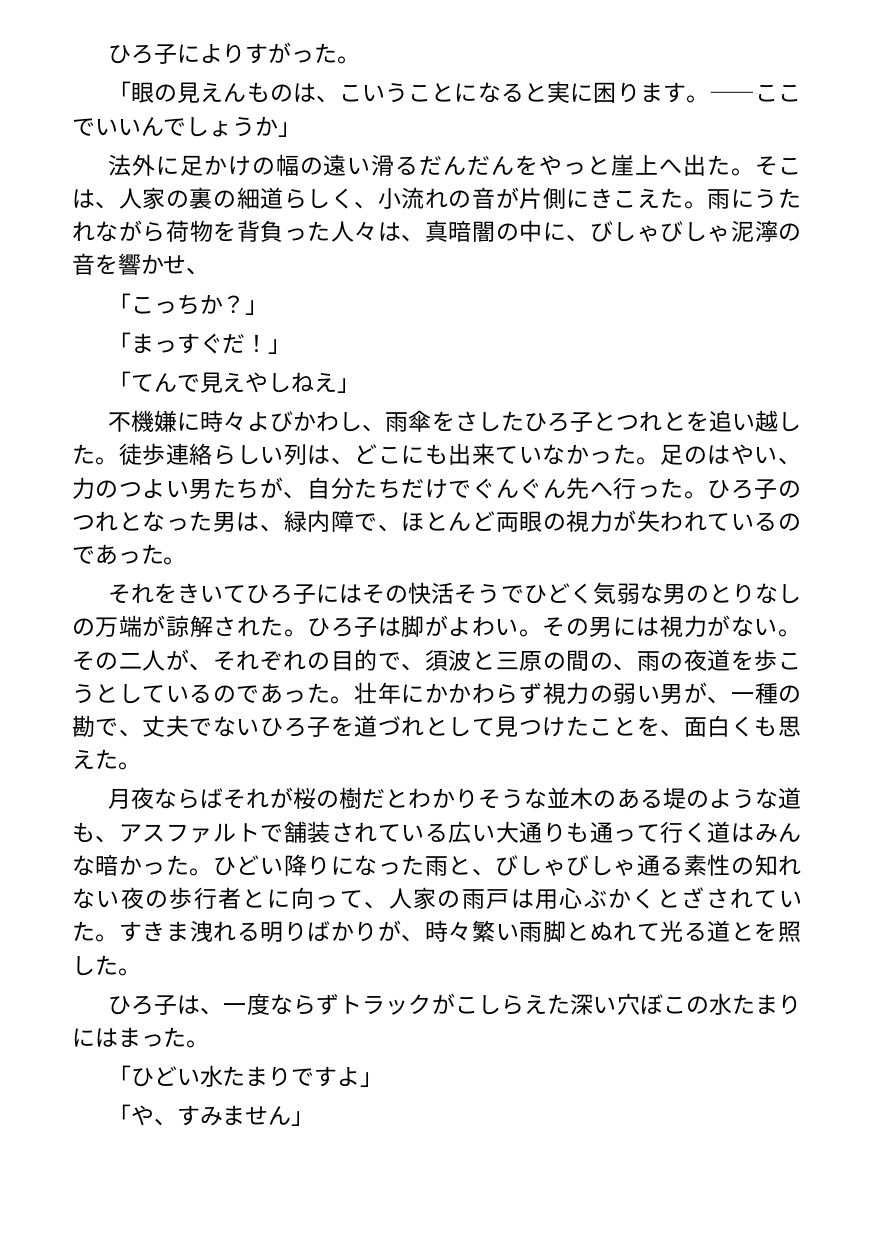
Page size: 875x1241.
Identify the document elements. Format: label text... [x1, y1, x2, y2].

text 「まっすぐだ！」 [72, 326, 802, 359]
text 法外に足かけの幅の遠い滑るだんだんをやっと崖上へ出た。そこは、人家の裏の細道らしく、小流れの音が片側にきこえた。雨にうたれながら荷物を背負った人々は、真暗闇の中に、びしゃびしゃ泥濘の音を響かせ、 [72, 148, 802, 281]
text ひろ子は、一度ならずトラックがこしらえた深い穴ぼこの水たまりにはまった。 [72, 987, 802, 1053]
text 月夜ならばそれが桜の樹だとわかりそうな並木のある堤のような道も、アスファルトで舗装されている広い大通りも通って行く道はみんな暗かった。ひどい降りになった雨と、びしゃびしゃ通る素性の知れない夜の歩行者とに向って、人家の雨戸は用心ぶかくとざされていた。すきま洩れる明りばかりが、時々繁い雨脚とぬれて光る道とを照した。 [72, 781, 802, 981]
text 「ひどい水たまりですよ」 [72, 1059, 802, 1092]
text ひろ子によりすがった。 [72, 36, 802, 69]
text 「眼の見えんものは、こいうことになると実に困ります。――ここでいいんでしょうか」 [72, 75, 802, 142]
text それをきいてひろ子にはその快活そうでひどく気弱な男のとりなしの万端が諒解された。ひろ子は脚がよわい。その男には視力がない。その二人が、それぞれの目的で、須波と三原の間の、雨の夜道を歩こうとしているのであった。壮年にかかわらず視力の弱い男が、一種の勘で、丈夫でないひろ子を道づれとして見つけたことを、面白くも思えた。 [72, 576, 802, 775]
text 「てんで見えやしねえ」 [72, 365, 802, 398]
text 「こっちか？」 [72, 286, 802, 320]
text 不機嫌に時々よびかわし、雨傘をさしたひろ子とつれとを追い越した。徒歩連絡らしい列は、どこにも出来ていなかった。足のはやい、力のつよい男たちが、自分たちだけでぐんぐん先へ行った。ひろ子のつれとなった男は、緑内障で、ほとんど両眼の視力が失われているのであった。 [72, 404, 802, 570]
text 「や、すみません」 [72, 1098, 802, 1131]
